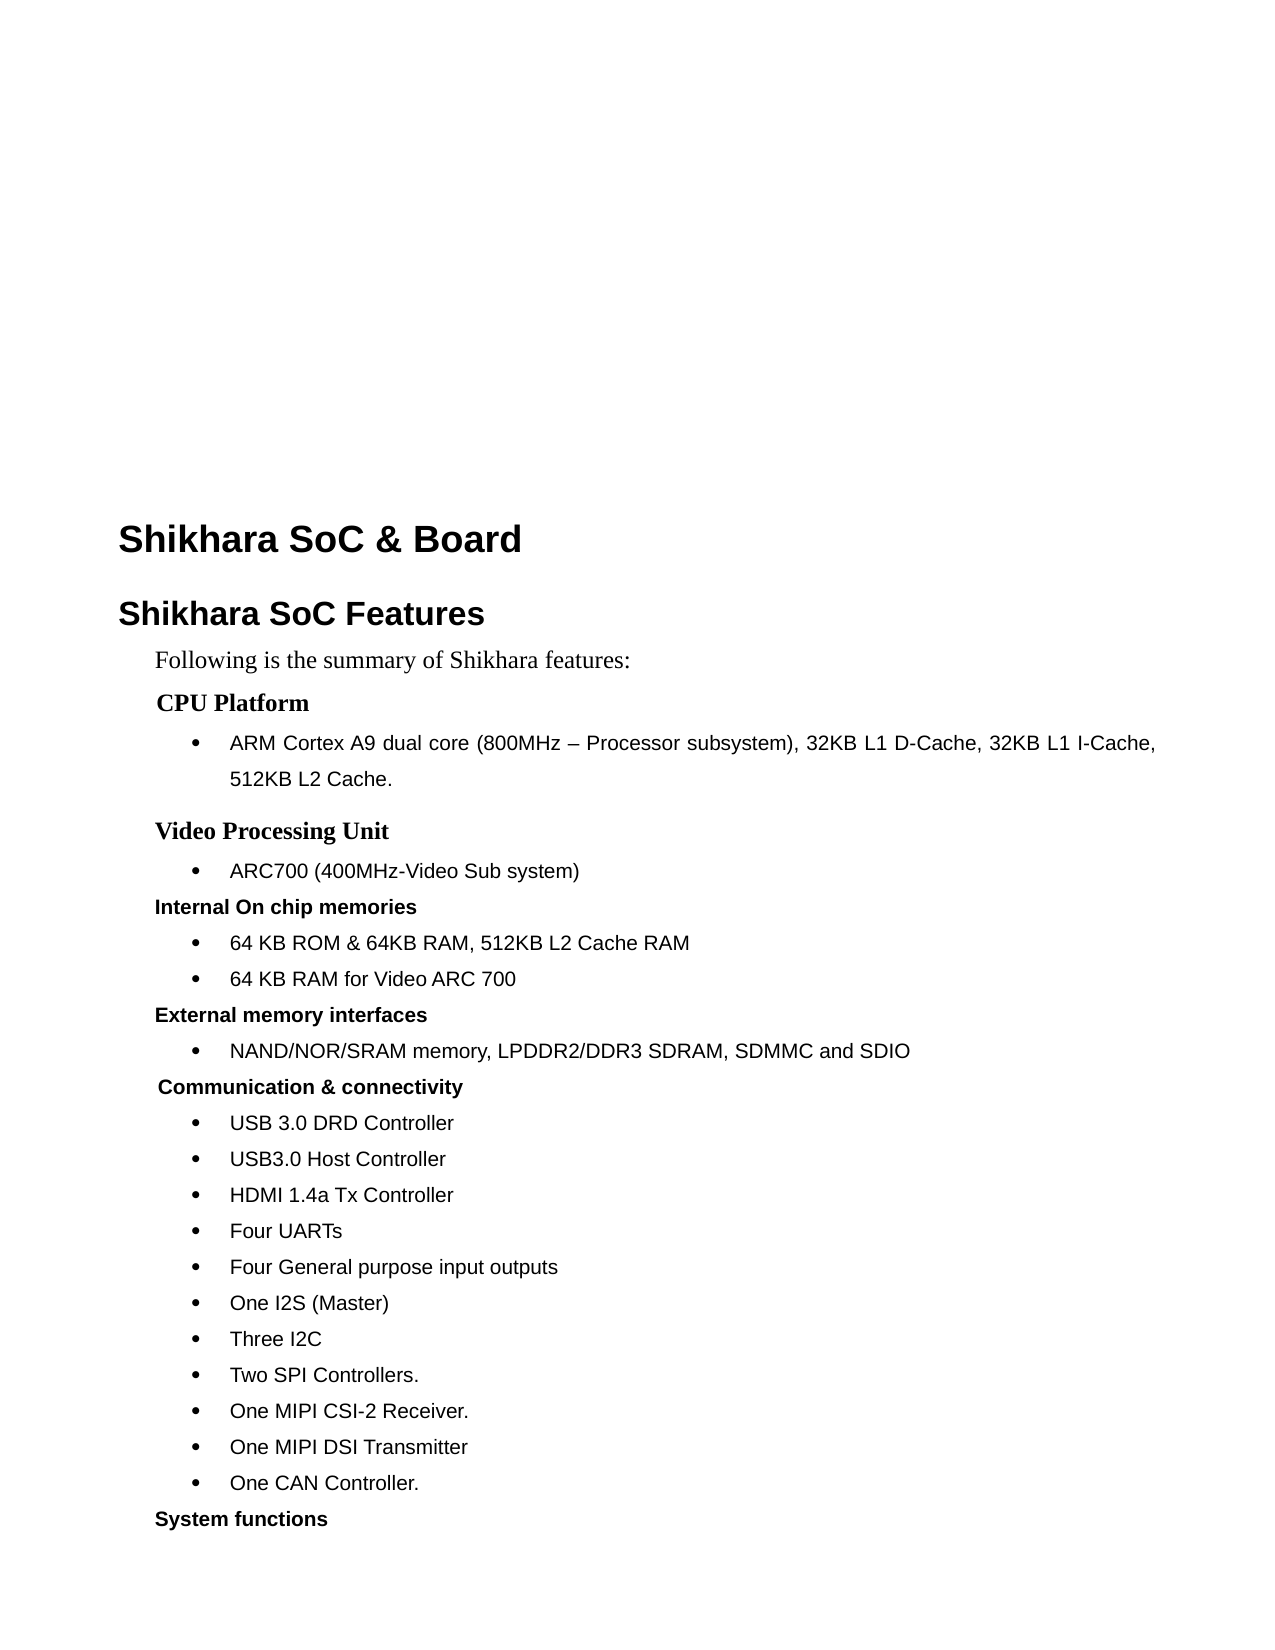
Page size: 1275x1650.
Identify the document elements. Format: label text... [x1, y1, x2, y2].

subtitle Shikhara SoC Features [118, 594, 1157, 632]
text Video Processing Unit [154, 816, 1157, 844]
list 64 KB RAM for Video ARC 700 [192, 967, 1157, 991]
subtitle Shikhara SoC & Board [118, 517, 1157, 561]
list Three I2C [192, 1327, 1157, 1351]
text CPU Platform [156, 688, 1157, 717]
list Four UARTs [192, 1219, 1157, 1243]
list ARM Cortex A9 dual core (800MHz – Processor subsystem), 32KB L1 D-Cache, 32KB L1 I-Cache, 512KB L2 Cache. [192, 731, 1157, 791]
list Communication & connectivity [158, 1075, 1157, 1099]
list One I2S (Master) [192, 1291, 1157, 1315]
list USB 3.0 DRD Controller [192, 1111, 1157, 1135]
list NAND/NOR/SRAM memory, LPDDR2/DDR3 SDRAM, SDMMC and SDIO [192, 1039, 1157, 1063]
text Following is the summary of Shikhara features: [154, 645, 1157, 674]
list Two SPI Controllers. [192, 1363, 1157, 1387]
list ARC700 (400MHz-Video Sub system) [192, 859, 1157, 883]
list One MIPI DSI Transmitter [192, 1435, 1157, 1459]
list Four General purpose input outputs [192, 1255, 1157, 1279]
list 64 KB ROM & 64KB RAM, 512KB L2 Cache RAM [192, 931, 1157, 955]
list Internal On chip memories [154, 895, 1157, 919]
list USB3.0 Host Controller [192, 1147, 1157, 1171]
list One CAN Controller. [192, 1471, 1157, 1495]
list System functions [154, 1507, 1157, 1531]
list HDMI 1.4a Tx Controller [192, 1183, 1157, 1207]
list External memory interfaces [154, 1003, 1157, 1027]
list One MIPI CSI-2 Receiver. [192, 1399, 1157, 1423]
